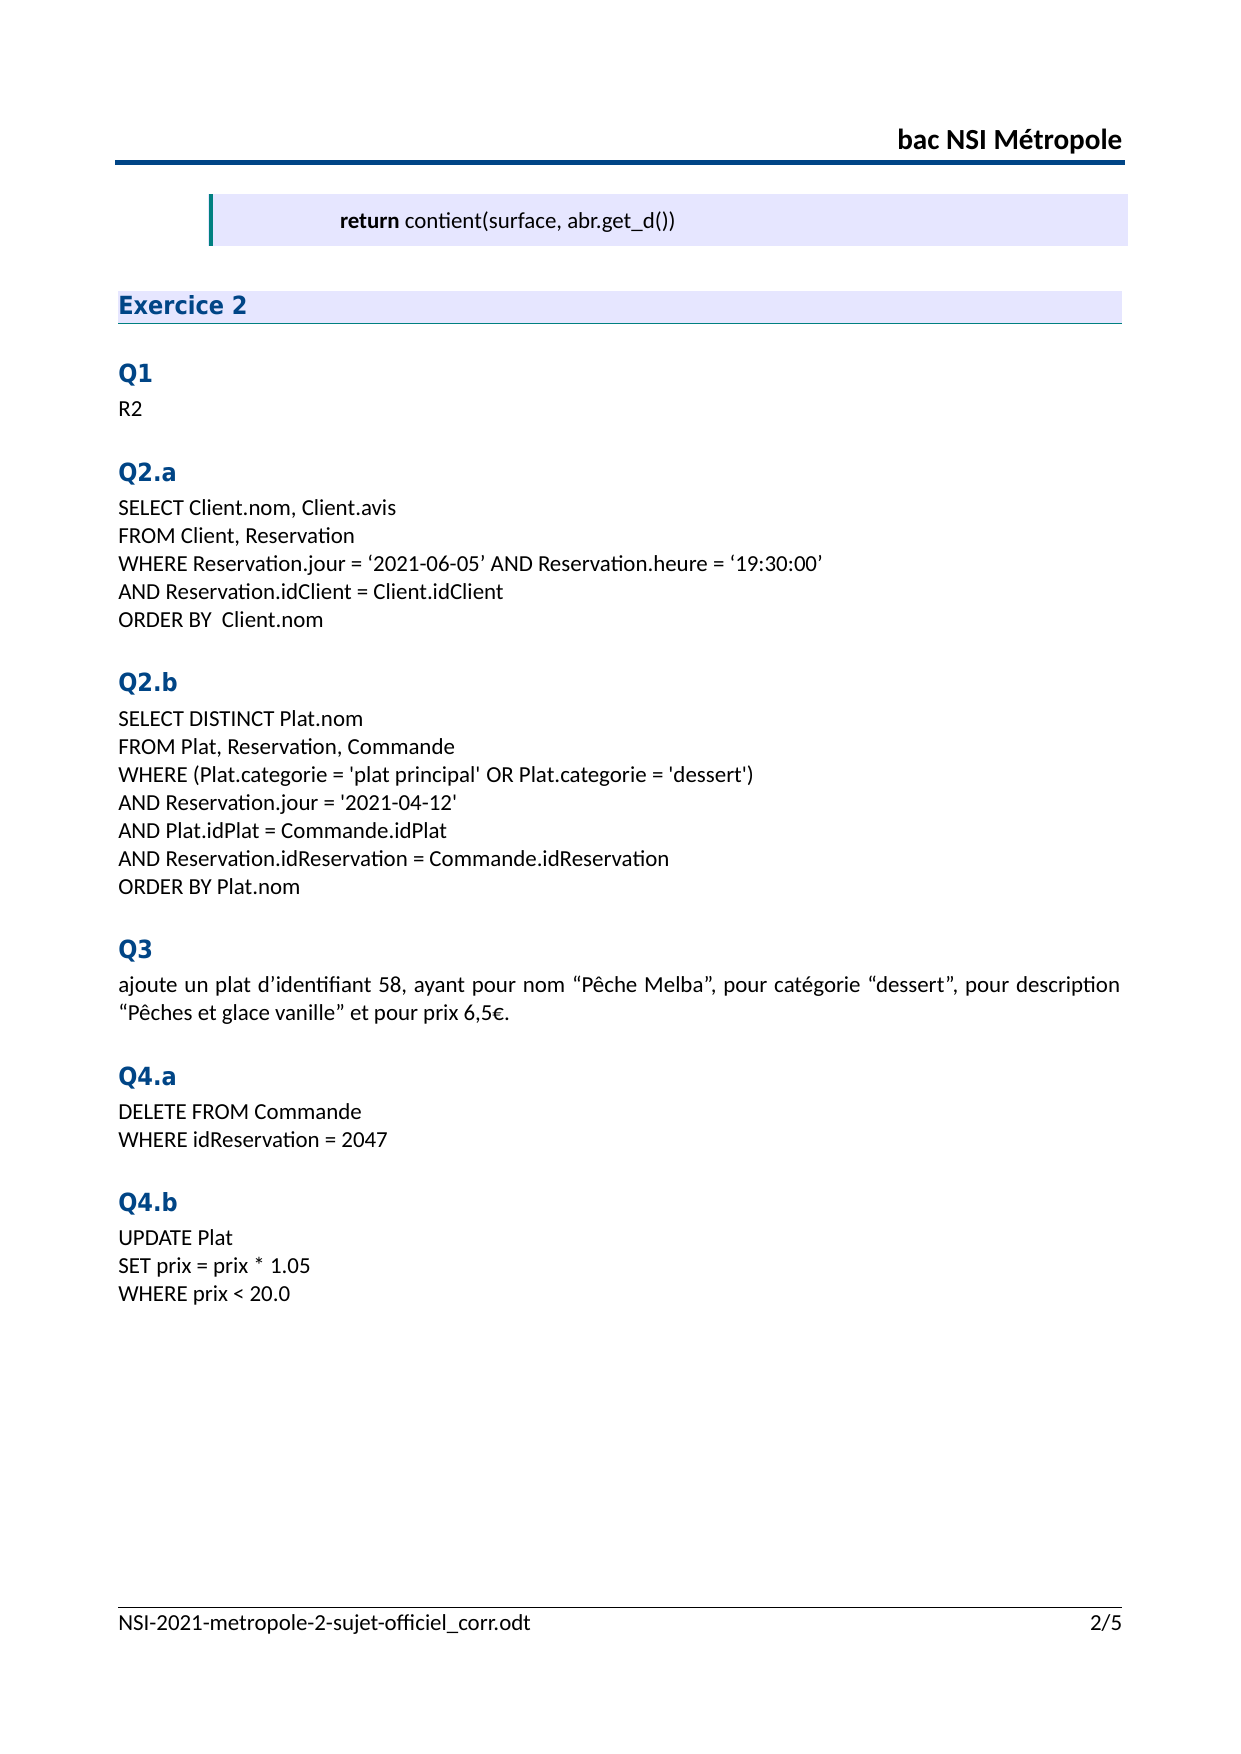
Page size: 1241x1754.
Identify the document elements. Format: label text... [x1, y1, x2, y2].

text SELECT Client.nom, Client.avis [118, 493, 1122, 521]
text WHERE Reservation.jour = ‘2021-06-05’ AND Reservation.heure = ‘19:30:00’ [118, 549, 1122, 577]
text AND Reservation.idReservation = Commande.idReservation [118, 844, 1122, 872]
subtitle Q4.a [118, 1062, 1122, 1091]
subtitle Q2.a [118, 458, 1122, 487]
text SET prix = prix * 1.05 [118, 1252, 1122, 1279]
subtitle Q1 [118, 359, 1122, 389]
text WHERE idReservation = 2047 [118, 1125, 1122, 1153]
subtitle Q2.b [118, 669, 1122, 698]
text FROM Client, Reservation [118, 521, 1122, 549]
subtitle Q4.b [118, 1188, 1122, 1218]
text FROM Plat, Reservation, Commande [118, 732, 1122, 760]
text UPDATE Plat [118, 1223, 1122, 1252]
text DELETE FROM Commande [118, 1097, 1122, 1125]
text WHERE (Plat.categorie = 'plat principal' OR Plat.categorie = 'dessert') [118, 760, 1122, 788]
text WHERE prix < 20.0 [118, 1279, 1122, 1308]
text ajoute un plat d’identifiant 58, ayant pour nom “Pêche Melba”, pour catégorie “dessert”, pour description “Pêches et glace vanille” et pour prix 6,5€. [118, 970, 1122, 1026]
text SELECT DISTINCT Plat.nom [118, 704, 1122, 732]
text AND Plat.idPlat = Commande.idPlat [118, 816, 1122, 844]
subtitle Q3 [118, 935, 1122, 964]
text ORDER BY Client.nom [118, 605, 1122, 633]
text AND Reservation.idClient = Client.idClient [118, 577, 1122, 605]
text return contient(surface, abr.get_d()) [213, 194, 1128, 246]
subtitle Exercice 2 [118, 291, 1122, 323]
text ORDER BY Plat.nom [118, 872, 1122, 900]
text R2 [118, 394, 1122, 423]
text AND Reservation.jour = '2021-04-12' [118, 788, 1122, 816]
